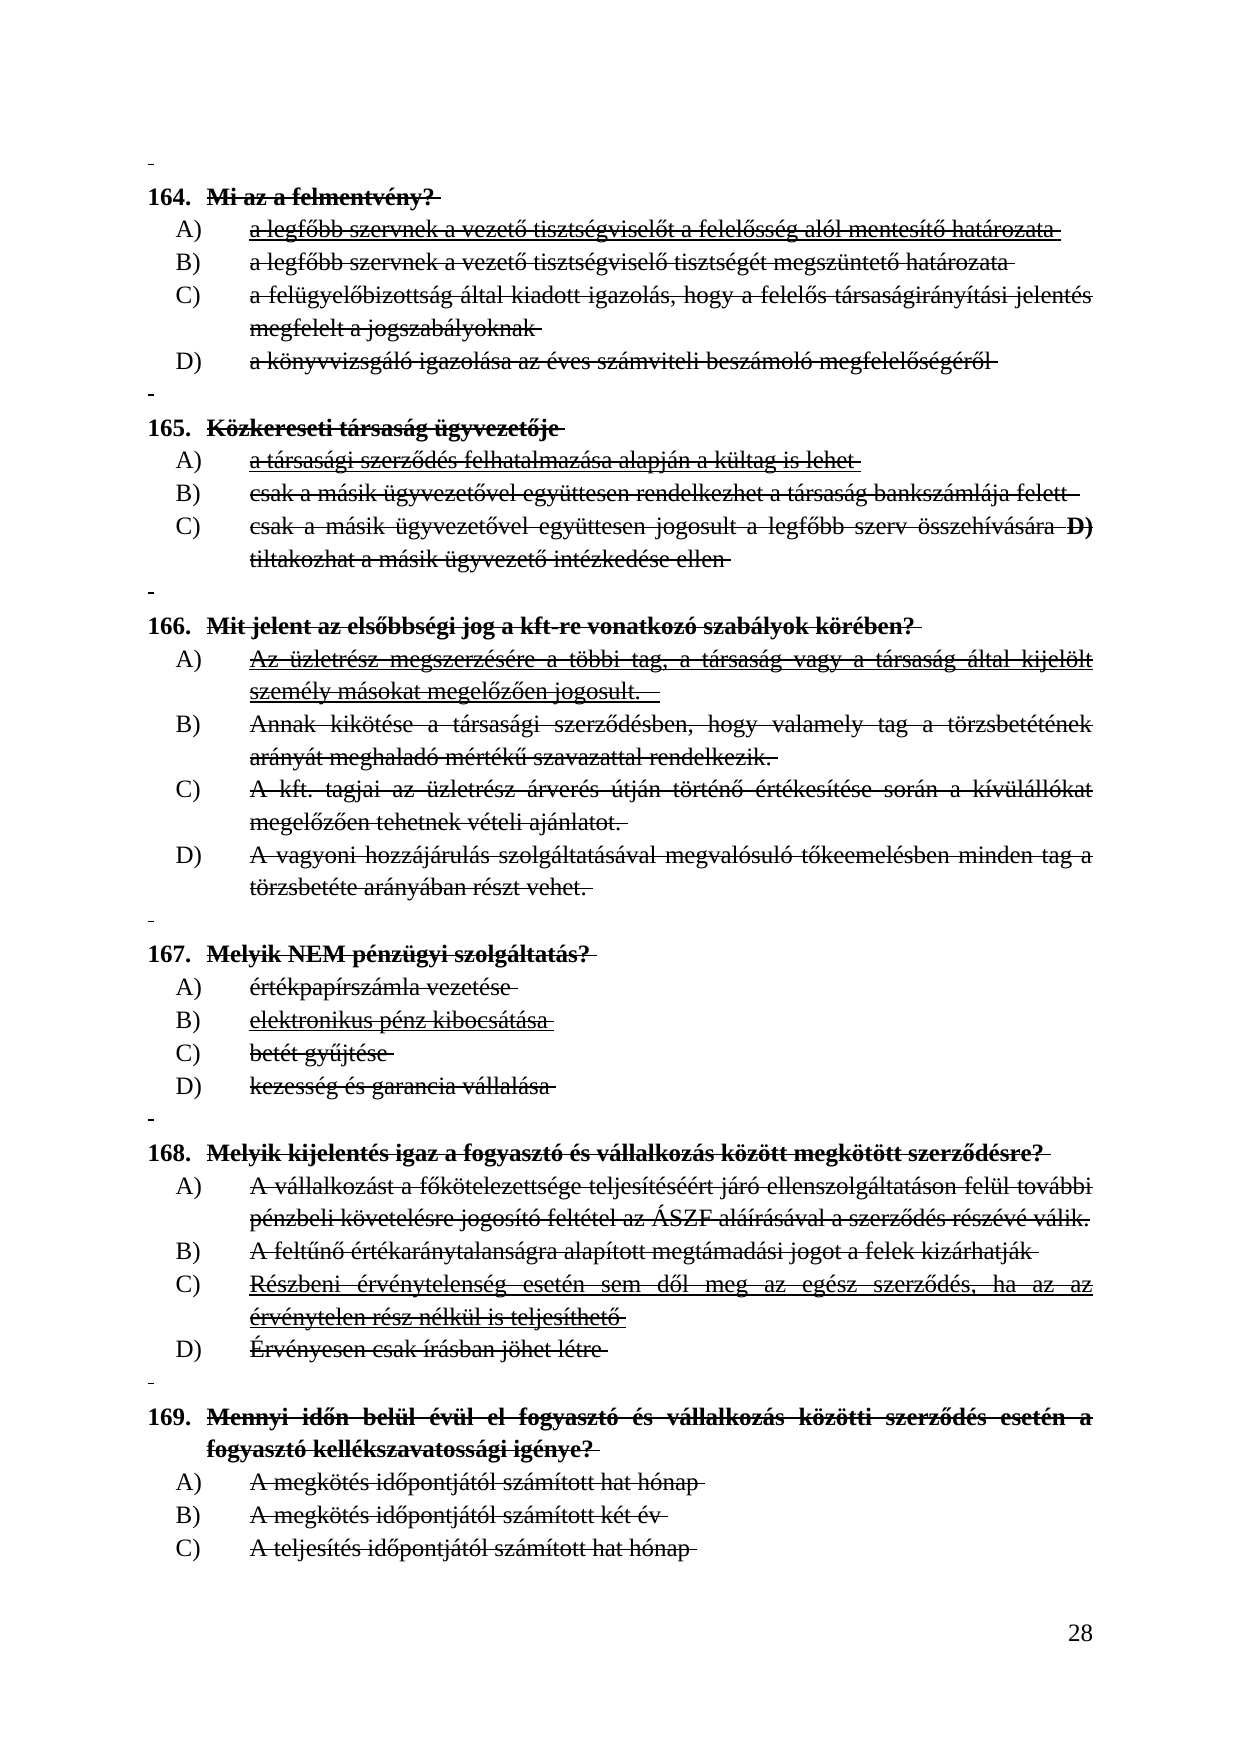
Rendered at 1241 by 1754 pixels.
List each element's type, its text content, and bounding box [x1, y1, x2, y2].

list a legfőbb szervnek a vezető tisztségviselő tisztségét megszüntető határozata [175, 247, 1093, 276]
list csak a másik ügyvezetővel együttesen rendelkezhet a társaság bankszámlája felett [175, 478, 1093, 507]
list értékpapírszámla vezetése [175, 972, 1093, 1001]
list A megkötés időpontjától számított hat hónap [175, 1467, 1093, 1496]
list A vagyoni hozzájárulás szolgáltatásával megvalósuló tőkeemelésben minden tag a törzsbetéte arányában részt vehet. [175, 840, 1093, 901]
list csak a másik ügyvezetővel együttesen jogosult a legfőbb szerv összehívására D) tiltakozhat a másik ügyvezető intézkedése ellen [175, 511, 1093, 573]
list Az üzletrész megszerzésére a többi tag, a társaság vagy a társaság által kijelölt személy másokat megelőzően jogosult. [175, 644, 1093, 705]
list Mennyi időn belül évül el fogyasztó és vállalkozás közötti szerződés esetén a fogyasztó kellékszavatossági igénye? [147, 1402, 1093, 1463]
list Annak kikötése a társasági szerződésben, hogy valamely tag a törzsbetétének arányát meghaladó mértékű szavazattal rendelkezik. [175, 709, 1093, 770]
list A vállalkozást a főkötelezettsége teljesítéséért járó ellenszolgáltatáson felül további pénzbeli követelésre jogosító feltétel az ÁSZF aláírásával a szerződés részévé válik. [175, 1171, 1093, 1232]
list Részbeni érvénytelenség esetén sem dől meg az egész szerződés, ha az az érvénytelen rész nélkül is teljesíthető [175, 1269, 1093, 1330]
list Mit jelent az elsőbbségi jog a kft-re vonatkozó szabályok körében? [147, 611, 1093, 640]
list elektronikus pénz kibocsátása [175, 1005, 1093, 1034]
list kezesség és garancia vállalása [175, 1071, 1093, 1099]
list A megkötés időpontjától számított két év [175, 1500, 1093, 1529]
list betét gyűjtése [175, 1038, 1093, 1067]
list A teljesítés időpontjától számított hat hónap [175, 1533, 1093, 1562]
list a társasági szerződés felhatalmazása alapján a kültag is lehet [175, 446, 1093, 474]
list Mi az a felmentvény? [147, 182, 1093, 210]
list a legfőbb szervnek a vezető tisztségviselőt a felelősség alól mentesítő határozata [175, 214, 1093, 243]
list Érvényesen csak írásban jöhet létre [175, 1334, 1093, 1363]
list a könyvvizsgáló igazolása az éves számviteli beszámoló megfelelőségéről [175, 346, 1093, 374]
list Melyik kijelentés igaz a fogyasztó és vállalkozás között megkötött szerződésre? [147, 1138, 1093, 1167]
list a felügyelőbizottság által kiadott igazolás, hogy a felelős társaságirányítási jelentés megfelelt a jogszabályoknak [175, 280, 1093, 342]
list Közkereseti társaság ügyvezetője [147, 413, 1093, 441]
list A feltűnő értékaránytalanságra alapított megtámadási jogot a felek kizárhatják [175, 1236, 1093, 1265]
list A kft. tagjai az üzletrész árverés útján történő értékesítése során a kívülállókat megelőzően tehetnek vételi ajánlatot. [175, 774, 1093, 836]
list Melyik NEM pénzügyi szolgáltatás? [147, 939, 1093, 968]
